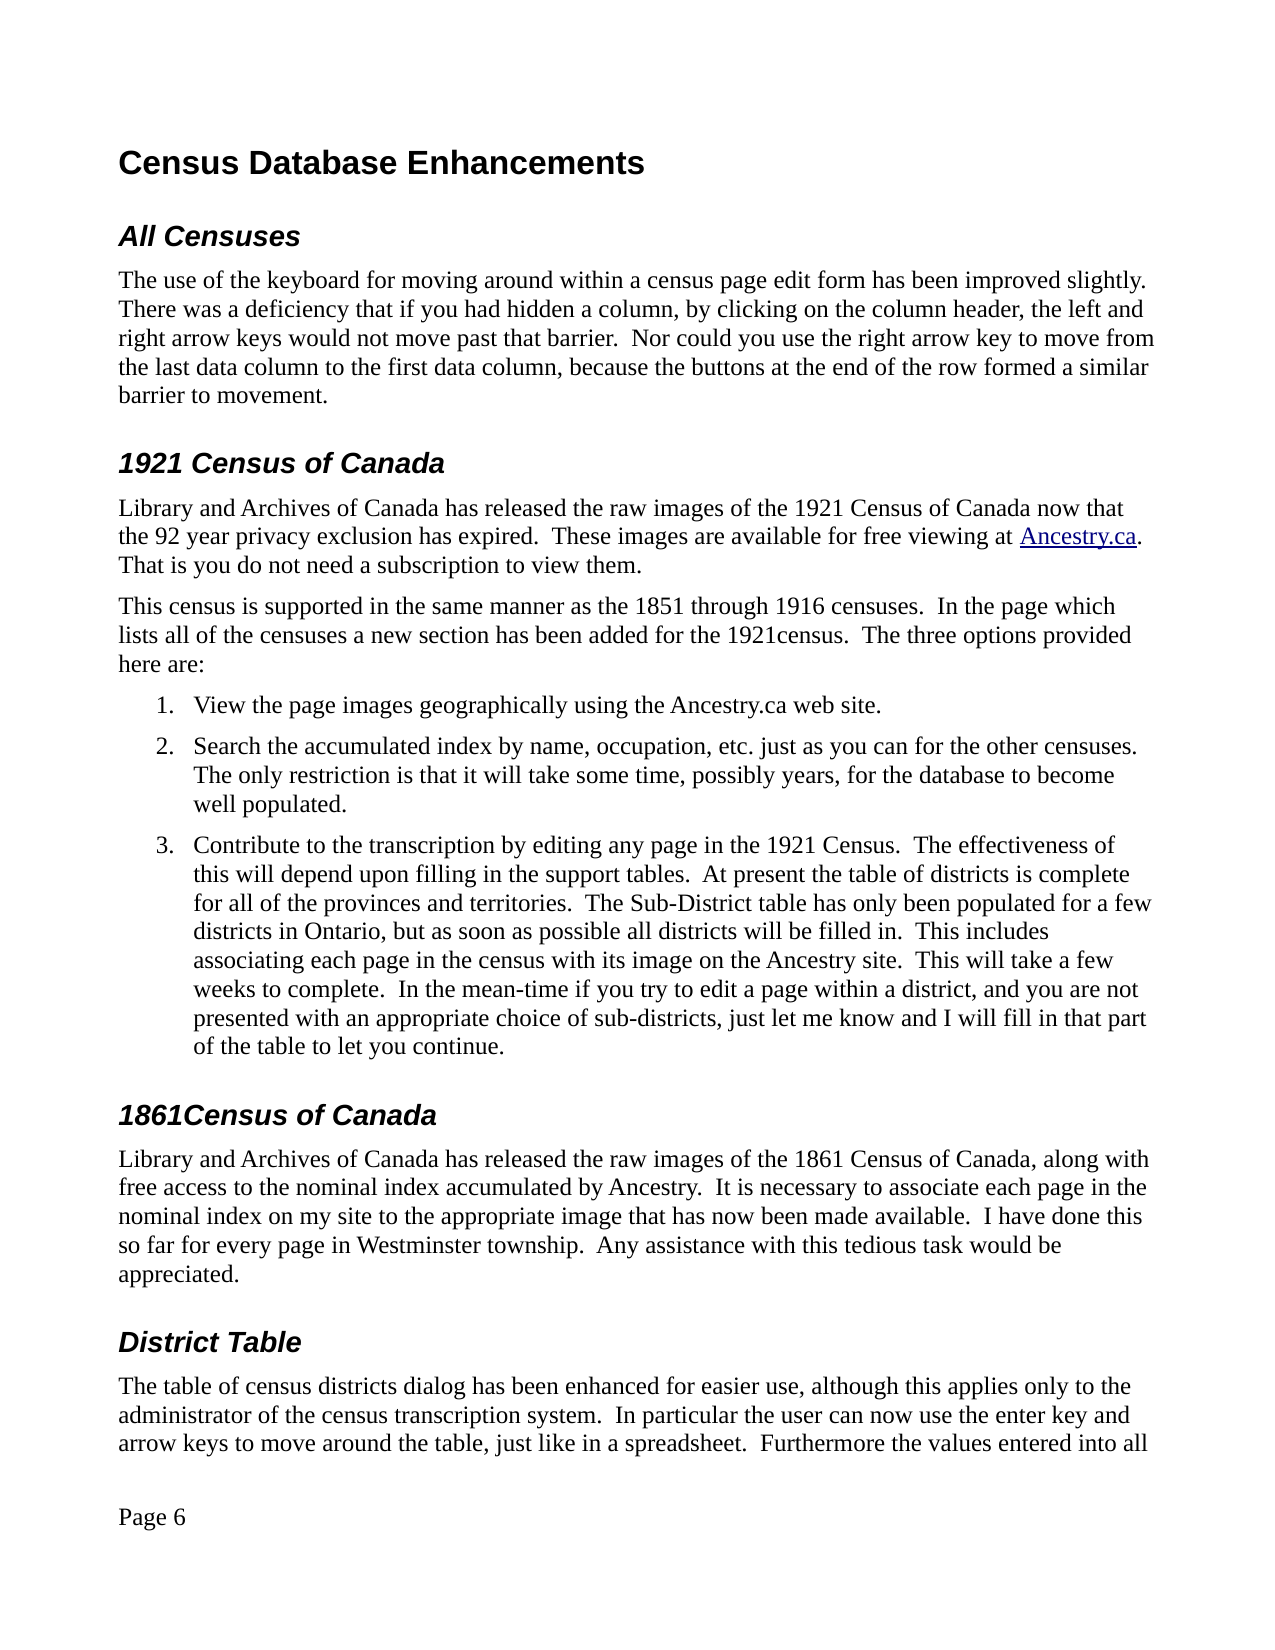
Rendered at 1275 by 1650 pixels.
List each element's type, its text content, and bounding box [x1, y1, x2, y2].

text Library and Archives of Canada has released the raw images of the 1861 Census of Canada, along with free access to the nominal index accumulated by Ancestry. It is necessary to associate each page in the nominal index on my site to the appropriate image that has now been made available. I have done this so far for every page in Westminster township. Any assistance with this tedious task would be appreciated. [118, 1144, 1157, 1287]
subtitle Census Database Enhancements [118, 143, 1157, 182]
subtitle District Table [118, 1325, 1157, 1358]
list View the page images geographically using the Ancestry.ca web site. [156, 690, 1157, 719]
list Search the accumulated index by name, occupation, etc. just as you can for the other censuses. The only restriction is that it will take some time, possibly years, for the database to become well populated. [156, 731, 1157, 818]
text The table of census districts dialog has been enhanced for easier use, although this applies only to the administrator of the census transcription system. In particular the user can now use the enter key and arrow keys to move around the table, just like in a spreadsheet. Furthermore the values entered into all [118, 1371, 1157, 1457]
subtitle All Censuses [118, 219, 1157, 253]
text This census is supported in the same manner as the 1851 through 1916 censuses. In the page which lists all of the censuses a new section has been added for the 1921census. The three options provided here are: [118, 591, 1157, 678]
list Contribute to the transcription by editing any page in the 1921 Census. The effectiveness of this will depend upon filling in the support tables. At present the table of districts is complete for all of the provinces and territories. The Sub-District table has only been populated for a few districts in Ontario, but as soon as possible all districts will be filled in. This includes associating each page in the census with its image on the Ancestry site. This will take a few weeks to complete. In the mean-time if you try to edit a page within a district, and you are not presented with an appropriate choice of sub-districts, just let me know and I will fill in that part of the table to let you continue. [156, 830, 1157, 1060]
subtitle 1861Census of Canada [118, 1098, 1157, 1131]
text The use of the keyboard for moving around within a census page edit form has been improved slightly. There was a deficiency that if you had hidden a column, by clicking on the column header, the left and right arrow keys would not move past that barrier. Nor could you use the right arrow key to move from the last data column to the first data column, because the buttons at the end of the row formed a similar barrier to movement. [118, 265, 1157, 409]
subtitle 1921 Census of Canada [118, 447, 1157, 480]
text Library and Archives of Canada has released the raw images of the 1921 Census of Canada now that the 92 year privacy exclusion has expired. These images are available for free viewing at Ancestry.ca. That is you do not need a subscription to view them. [118, 493, 1157, 579]
